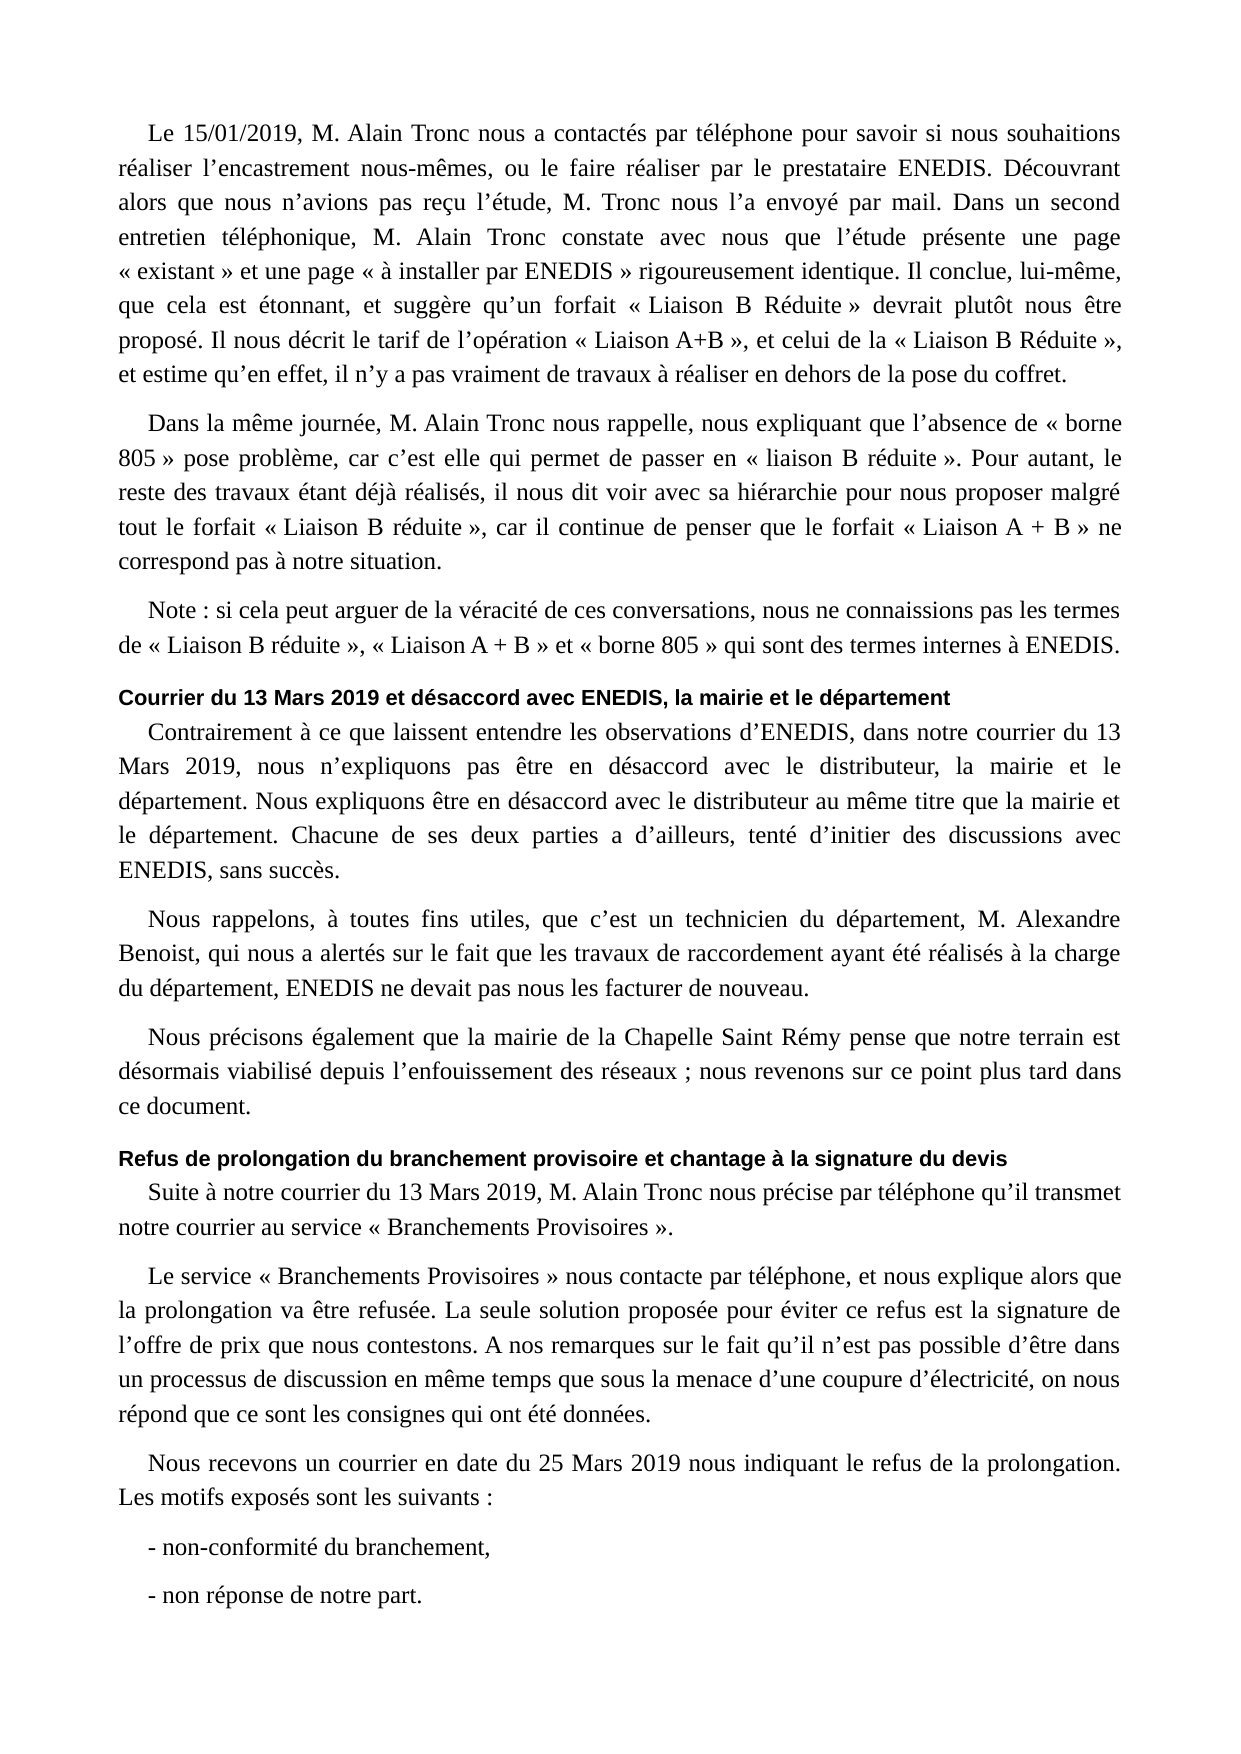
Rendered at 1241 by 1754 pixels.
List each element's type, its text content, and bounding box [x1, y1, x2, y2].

subtitle Courrier du 13 Mars 2019 et désaccord avec ENEDIS, la mairie et le département [118, 685, 1122, 711]
text - non-conformité du branchement, [118, 1532, 1122, 1560]
text Nous rappelons, à toutes fins utiles, que c’est un technicien du département, M. Alexandre Benoist, qui nous a alertés sur le fait que les travaux de raccordement ayant été réalisés à la charge du département, ENEDIS ne devait pas nous les facturer de nouveau. [118, 904, 1122, 1001]
subtitle Refus de prolongation du branchement provisoire et chantage à la signature du devis [118, 1146, 1122, 1171]
text Le 15/01/2019, M. Alain Tronc nous a contactés par téléphone pour savoir si nous souhaitions réaliser l’encastrement nous-mêmes, ou le faire réaliser par le prestataire ENEDIS. Découvrant alors que nous n’avions pas reçu l’étude, M. Tronc nous l’a envoyé par mail. Dans un second entretien téléphonique, M. Alain Tronc constate avec nous que l’étude présente une page « existant » et une page « à installer par ENEDIS » rigoureusement identique. Il conclue, lui-même, que cela est étonnant, et suggère qu’un forfait « Liaison B Réduite » devrait plutôt nous être proposé. Il nous décrit le tarif de l’opération « Liaison A+B », et celui de la « Liaison B Réduite », et estime qu’en effet, il n’y a pas vraiment de travaux à réaliser en dehors de la pose du coffret. [118, 118, 1122, 388]
text Suite à notre courrier du 13 Mars 2019, M. Alain Tronc nous précise par téléphone qu’il transmet notre courrier au service « Branchements Provisoires ». [118, 1177, 1122, 1241]
text - non réponse de notre part. [118, 1581, 1122, 1609]
text Contrairement à ce que laissent entendre les observations d’ENEDIS, dans notre courrier du 13 Mars 2019, nous n’expliquons pas être en désaccord avec le distributeur, la mairie et le département. Nous expliquons être en désaccord avec le distributeur au même titre que la mairie et le département. Chacune de ses deux parties a d’ailleurs, tenté d’initier des discussions avec ENEDIS, sans succès. [118, 717, 1122, 883]
text Le service « Branchements Provisoires » nous contacte par téléphone, et nous explique alors que la prolongation va être refusée. La seule solution proposée pour éviter ce refus est la signature de l’offre de prix que nous contestons. A nos remarques sur le fait qu’il n’est pas possible d’être dans un processus de discussion en même temps que sous la menace d’une coupure d’électricité, on nous répond que ce sont les consignes qui ont été données. [118, 1261, 1122, 1428]
text Note : si cela peut arguer de la véracité de ces conversations, nous ne connaissions pas les termes de « Liaison B réduite », « Liaison A + B » et « borne 805 » qui sont des termes internes à ENEDIS. [118, 596, 1122, 659]
text Nous précisons également que la mairie de la Chapelle Saint Rémy pense que notre terrain est désormais viabilisé depuis l’enfouissement des réseaux ; nous revenons sur ce point plus tard dans ce document. [118, 1022, 1122, 1119]
text Dans la même journée, M. Alain Tronc nous rappelle, nous expliquant que l’absence de « borne 805 » pose problème, car c’est elle qui permet de passer en « liaison B réduite ». Pour autant, le reste des travaux étant déjà réalisés, il nous dit voir avec sa hiérarchie pour nous proposer malgré tout le forfait « Liaison B réduite », car il continue de penser que le forfait « Liaison A + B » ne correspond pas à notre situation. [118, 408, 1122, 575]
text Nous recevons un courrier en date du 25 Mars 2019 nous indiquant le refus de la prolongation. Les motifs exposés sont les suivants : [118, 1448, 1122, 1511]
